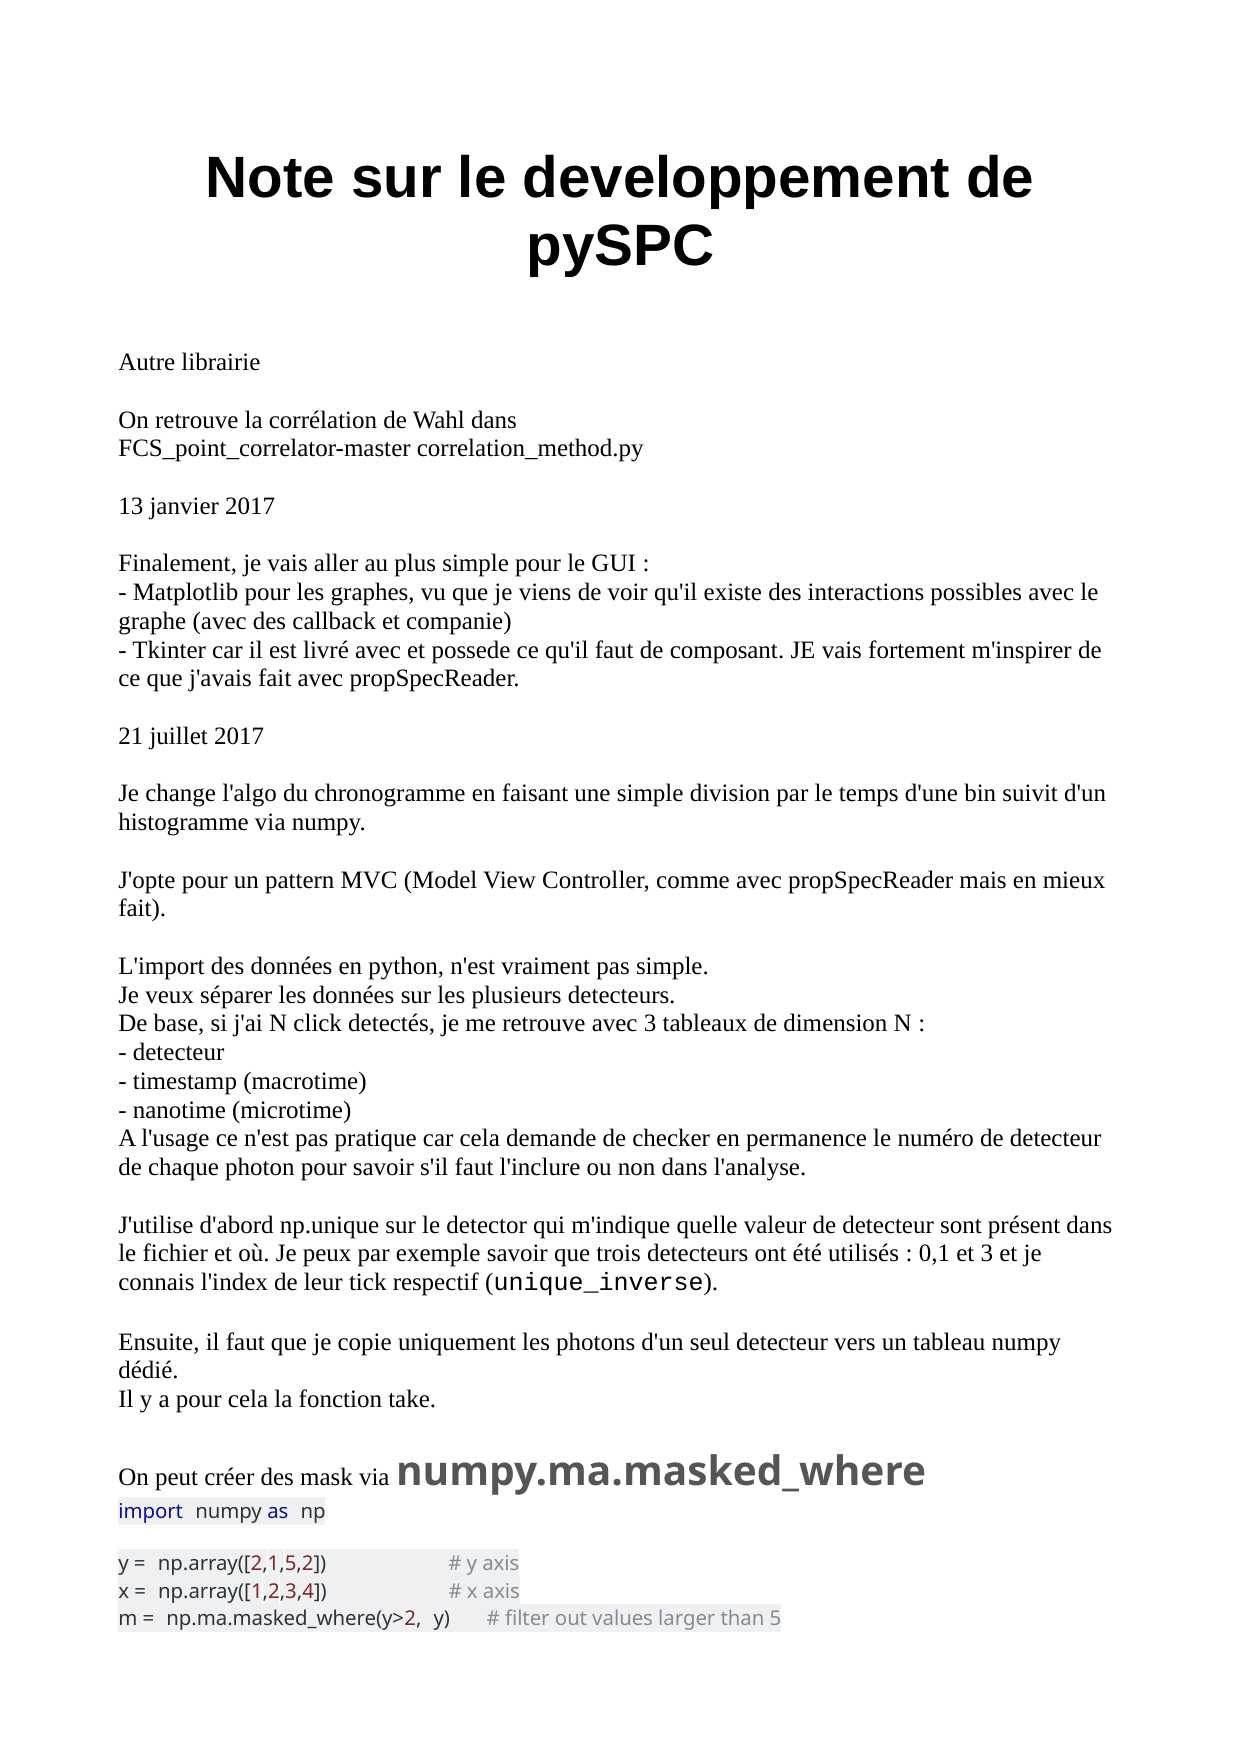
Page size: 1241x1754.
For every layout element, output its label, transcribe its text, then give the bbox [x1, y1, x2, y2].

text J'opte pour un pattern MVC (Model View Controller, comme avec propSpecReader mais en mieux fait). [118, 865, 1122, 922]
title Note sur le developpement de pySPC [118, 143, 1122, 277]
text import numpy as np [118, 1497, 1122, 1525]
text De base, si j'ai N click detectés, je me retrouve avec 3 tableaux de dimension N : [118, 1008, 1122, 1037]
text - Tkinter car il est livré avec et possede ce qu'il faut de composant. JE vais fortement m'inspirer de ce que j'avais fait avec propSpecReader. [118, 635, 1122, 692]
text Il y a pour cela la fonction take. [118, 1384, 1122, 1413]
text 13 janvier 2017 [118, 491, 1122, 520]
text - nanotime (microtime) [118, 1095, 1122, 1123]
text x = np.array([1,2,3,4]) # x axis [118, 1576, 1122, 1604]
text 21 juillet 2017 [118, 721, 1122, 750]
text Je change l'algo du chronogramme en faisant une simple division par le temps d'une bin suivit d'un histogramme via numpy. [118, 778, 1122, 836]
text FCS_point_correlator-master correlation_method.py [118, 433, 1122, 462]
text - detecteur [118, 1037, 1122, 1066]
text A l'usage ce n'est pas pratique car cela demande de checker en permanence le numéro de detecteur de chaque photon pour savoir s'il faut l'inclure ou non dans l'analyse. [118, 1123, 1122, 1181]
text Autre librairie [118, 347, 1122, 376]
text - Matplotlib pour les graphes, vu que je viens de voir qu'il existe des interactions possibles avec le graphe (avec des callback et companie) [118, 577, 1122, 635]
text m = np.ma.masked_where(y>2, y) # filter out values larger than 5 [118, 1604, 1122, 1632]
text J'utilise d'abord np.unique sur le detector qui m'indique quelle valeur de detecteur sont présent dans le fichier et où. Je peux par exemple savoir que trois detecteurs ont été utilisés : 0,1 et 3 et je connais l'index de leur tick respectif (unique_inverse). [118, 1210, 1122, 1298]
text y = np.array([2,1,5,2]) # y axis [118, 1548, 1122, 1576]
text - timestamp (macrotime) [118, 1066, 1122, 1095]
text On peut créer des mask via numpy.ma.masked_where [118, 1442, 1122, 1497]
text Je veux séparer les données sur les plusieurs detecteurs. [118, 980, 1122, 1008]
text L'import des données en python, n'est vraiment pas simple. [118, 951, 1122, 980]
text Ensuite, il faut que je copie uniquement les photons d'un seul detecteur vers un tableau numpy dédié. [118, 1327, 1122, 1384]
text Finalement, je vais aller au plus simple pour le GUI : [118, 548, 1122, 577]
text On retrouve la corrélation de Wahl dans [118, 405, 1122, 433]
